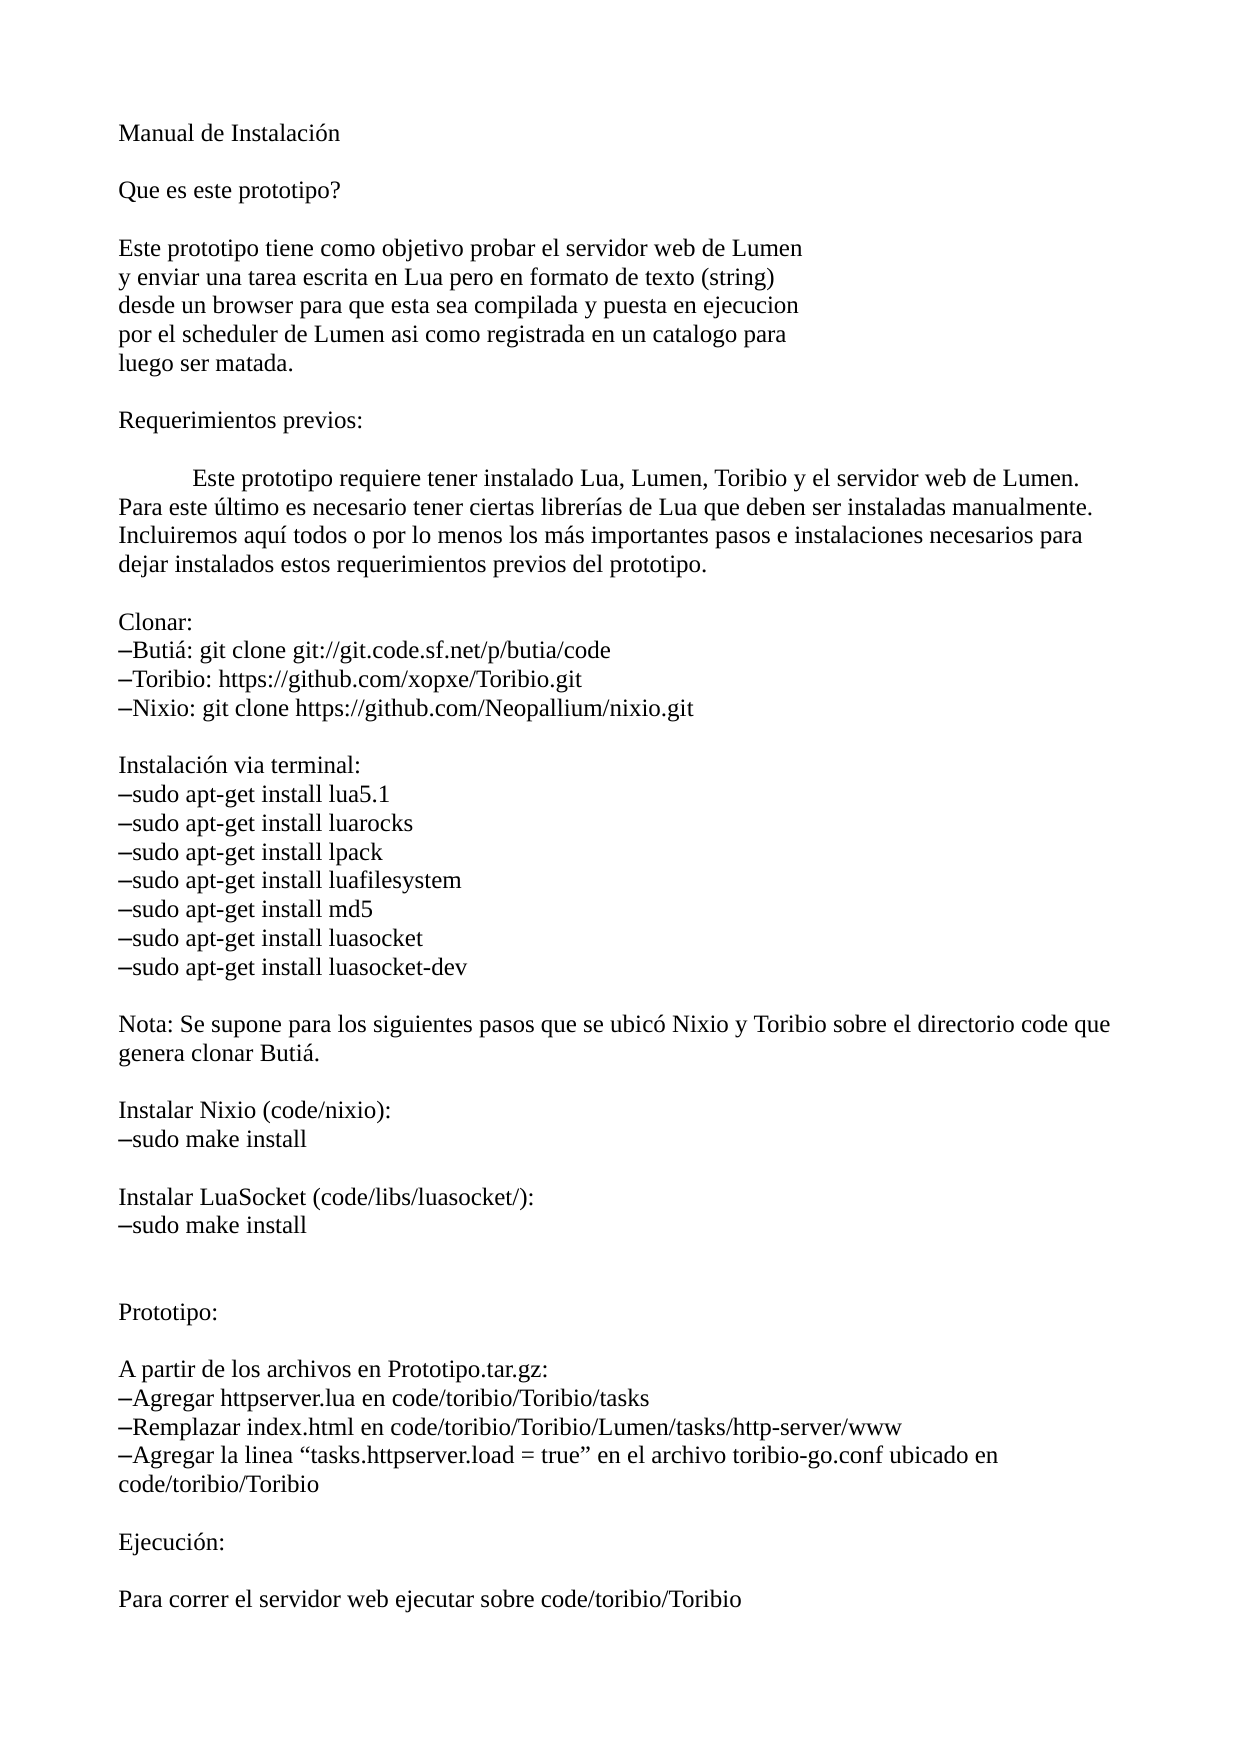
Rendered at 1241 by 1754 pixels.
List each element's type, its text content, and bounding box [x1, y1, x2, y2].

list sudo apt-get install lpack [118, 837, 1122, 866]
list sudo apt-get install md5 [118, 894, 1122, 923]
text por el scheduler de Lumen asi como registrada en un catalogo para [118, 319, 1122, 348]
list sudo apt-get install luasocket-dev [118, 952, 1122, 981]
text Instalar Nixio (code/nixio): [118, 1096, 1122, 1124]
text y enviar una tarea escrita en Lua pero en formato de texto (string) [118, 262, 1122, 291]
text Nota: Se supone para los siguientes pasos que se ubicó Nixio y Toribio sobre el directorio code que genera clonar Butiá. [118, 1009, 1122, 1067]
list Agregar la linea “tasks.httpserver.load = true” en el archivo toribio-go.conf ubicado en code/toribio/Toribio [118, 1441, 1122, 1498]
text Instalar LuaSocket (code/libs/luasocket/): [118, 1182, 1122, 1211]
list sudo apt-get install lua5.1 [118, 779, 1122, 808]
text Manual de Instalación [118, 118, 1122, 147]
list Butiá: git clone git://git.code.sf.net/p/butia/code [118, 636, 1122, 664]
text luego ser matada. [118, 348, 1122, 377]
list sudo make install [118, 1124, 1122, 1153]
text Este prototipo tiene como objetivo probar el servidor web de Lumen [118, 233, 1122, 262]
text A partir de los archivos en Prototipo.tar.gz: [118, 1354, 1122, 1383]
list sudo apt-get install luafilesystem [118, 866, 1122, 894]
list Toribio: https://github.com/xopxe/Toribio.git [118, 664, 1122, 693]
list sudo apt-get install luarocks [118, 808, 1122, 837]
list Remplazar index.html en code/toribio/Toribio/Lumen/tasks/http-server/www [118, 1412, 1122, 1441]
text Que es este prototipo? [118, 176, 1122, 204]
text Para correr el servidor web ejecutar sobre code/toribio/Toribio [118, 1584, 1122, 1613]
list sudo make install [118, 1211, 1122, 1239]
list Nixio: git clone https://github.com/Neopallium/nixio.git [118, 693, 1122, 722]
text Requerimientos previos: [118, 406, 1122, 434]
list Agregar httpserver.lua en code/toribio/Toribio/tasks [118, 1383, 1122, 1412]
list sudo apt-get install luasocket [118, 923, 1122, 952]
text Ejecución: [118, 1527, 1122, 1556]
text Este prototipo requiere tener instalado Lua, Lumen, Toribio y el servidor web de Lumen. Para este último es necesario tener ciertas librerías de Lua que deben ser instaladas manualmente. Incluiremos aquí todos o por lo menos los más importantes pasos e instalaciones necesarios para dejar instalados estos requerimientos previos del prototipo. [118, 463, 1122, 578]
text Instalación via terminal: [118, 751, 1122, 779]
text desde un browser para que esta sea compilada y puesta en ejecucion [118, 291, 1122, 319]
text Prototipo: [118, 1297, 1122, 1326]
text Clonar: [118, 607, 1122, 636]
